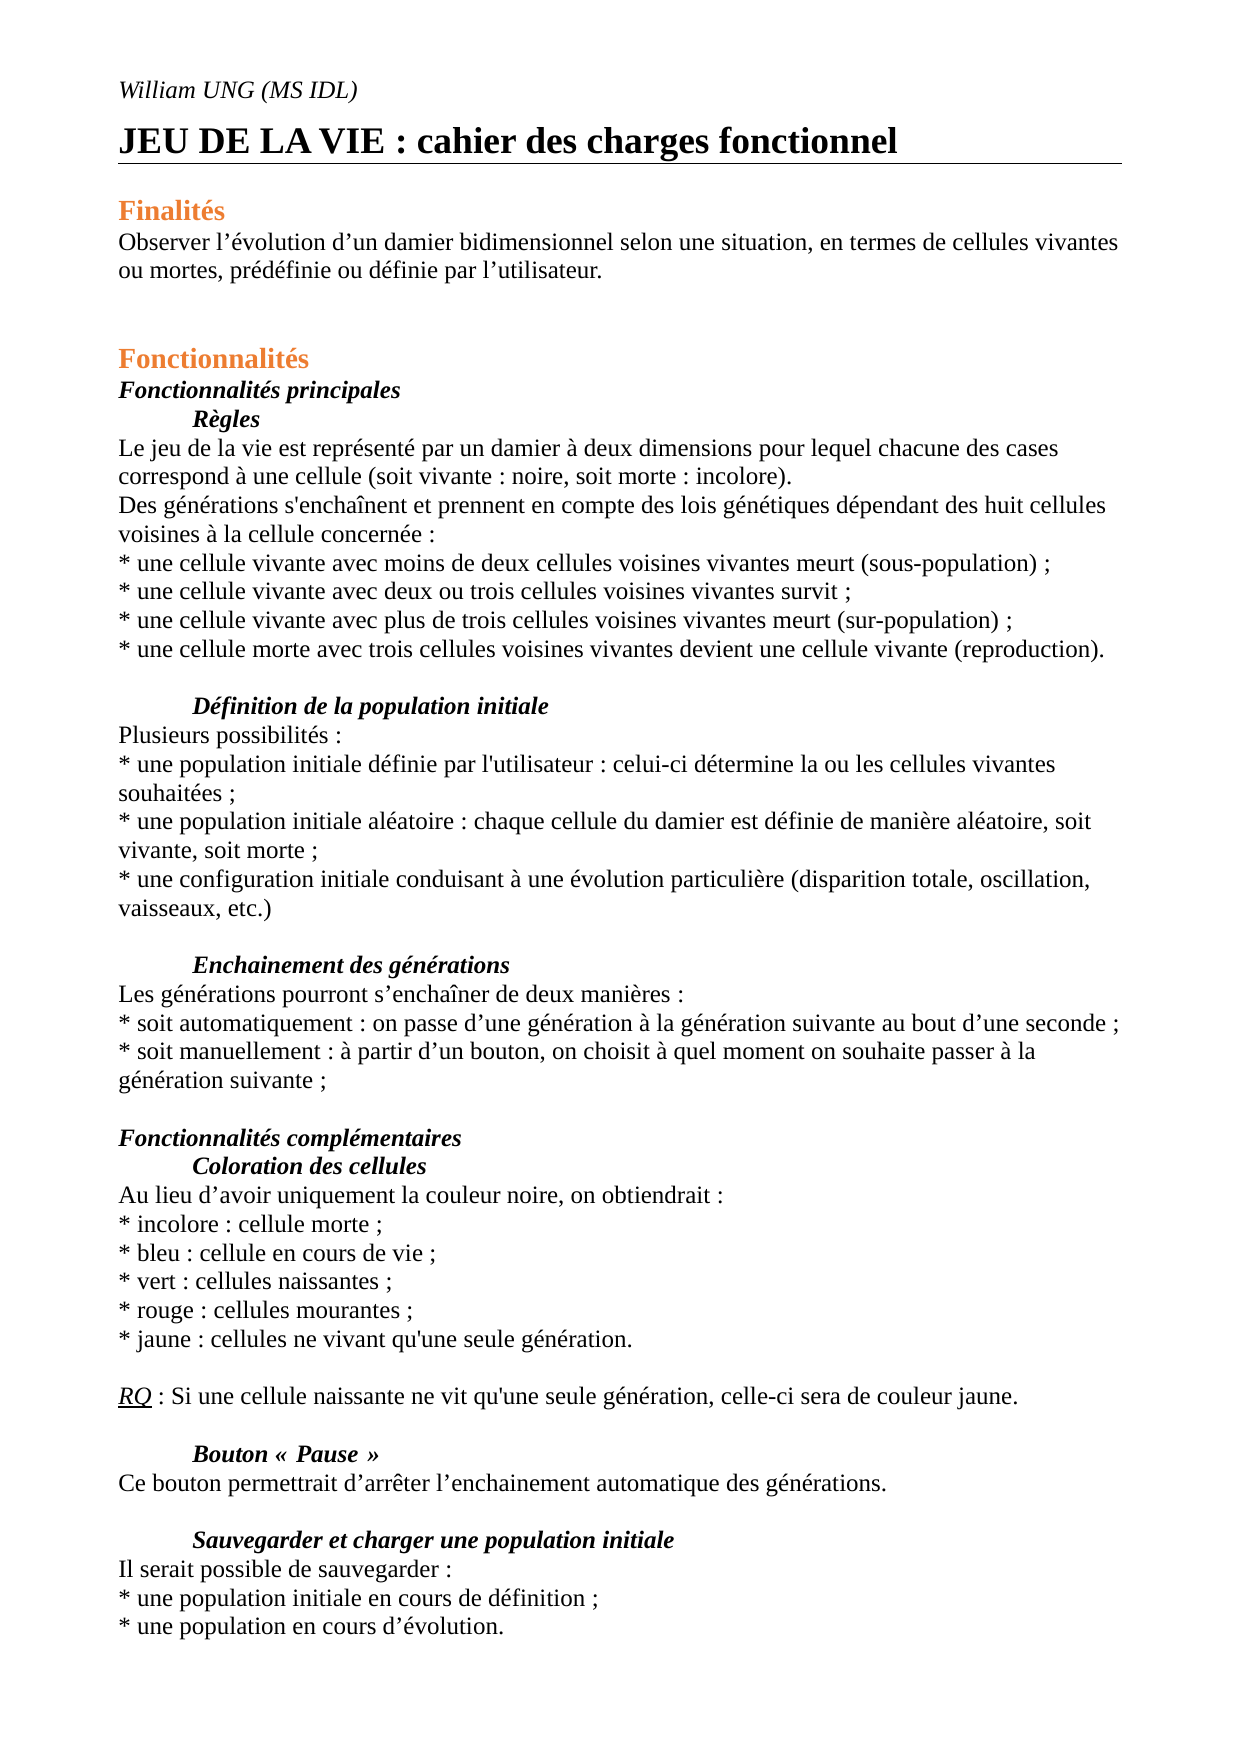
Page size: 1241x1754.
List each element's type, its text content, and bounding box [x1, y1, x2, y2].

text Observer l’évolution d’un damier bidimensionnel selon une situation, en termes de cellules vivantes ou mortes, prédéfinie ou définie par l’utilisateur. [118, 227, 1122, 284]
text Il serait possible de sauvegarder : [118, 1554, 1122, 1583]
text RQ : Si une cellule naissante ne vit qu'une seule génération, celle-ci sera de couleur jaune. [118, 1381, 1122, 1410]
text Le jeu de la vie est représenté par un damier à deux dimensions pour lequel chacune des cases correspond à une cellule (soit vivante : noire, soit morte : incolore). [118, 433, 1122, 490]
text * incolore : cellule morte ; [118, 1209, 1122, 1238]
text JEU DE LA VIE : cahier des charges fonctionnel [118, 118, 1122, 163]
text Fonctionnalités [118, 342, 1122, 375]
text Enchainement des générations [118, 950, 1122, 979]
text * une cellule morte avec trois cellules voisines vivantes devient une cellule vivante (reproduction). [118, 634, 1122, 663]
text * bleu : cellule en cours de vie ; [118, 1238, 1122, 1266]
text * vert : cellules naissantes ; [118, 1266, 1122, 1295]
text * rouge : cellules mourantes ; [118, 1295, 1122, 1324]
text Les générations pourront s’enchaîner de deux manières : [118, 979, 1122, 1008]
text Fonctionnalités complémentaires [118, 1123, 1122, 1151]
text Bouton « Pause » [118, 1439, 1122, 1468]
text Définition de la population initiale [118, 691, 1122, 720]
text * soit automatiquement : on passe d’une génération à la génération suivante au bout d’une seconde ; [118, 1008, 1122, 1036]
text Au lieu d’avoir uniquement la couleur noire, on obtiendrait : [118, 1180, 1122, 1209]
text Règles [118, 404, 1122, 433]
text Plusieurs possibilités : [118, 720, 1122, 749]
text * une population initiale aléatoire : chaque cellule du damier est définie de manière aléatoire, soit vivante, soit morte ; [118, 806, 1122, 864]
text Fonctionnalités principales [118, 375, 1122, 404]
text * une population en cours d’évolution. [118, 1611, 1122, 1640]
text * une configuration initiale conduisant à une évolution particulière (disparition totale, oscillation, vaisseaux, etc.) [118, 864, 1122, 921]
text Ce bouton permettrait d’arrêter l’enchainement automatique des générations. [118, 1468, 1122, 1496]
text * soit manuellement : à partir d’un bouton, on choisit à quel moment on souhaite passer à la génération suivante ; [118, 1036, 1122, 1094]
text Coloration des cellules [118, 1151, 1122, 1180]
text Sauvegarder et charger une population initiale [118, 1525, 1122, 1554]
text * une population initiale définie par l'utilisateur : celui-ci détermine la ou les cellules vivantes souhaitées ; [118, 749, 1122, 806]
text * jaune : cellules ne vivant qu'une seule génération. [118, 1324, 1122, 1353]
text Des générations s'enchaînent et prennent en compte des lois génétiques dépendant des huit cellules voisines à la cellule concernée : [118, 490, 1122, 548]
text * une cellule vivante avec plus de trois cellules voisines vivantes meurt (sur-population) ; [118, 605, 1122, 634]
text * une population initiale en cours de définition ; [118, 1583, 1122, 1611]
text * une cellule vivante avec deux ou trois cellules voisines vivantes survit ; [118, 576, 1122, 605]
text Finalités [118, 193, 1122, 227]
text * une cellule vivante avec moins de deux cellules voisines vivantes meurt (sous-population) ; [118, 548, 1122, 576]
